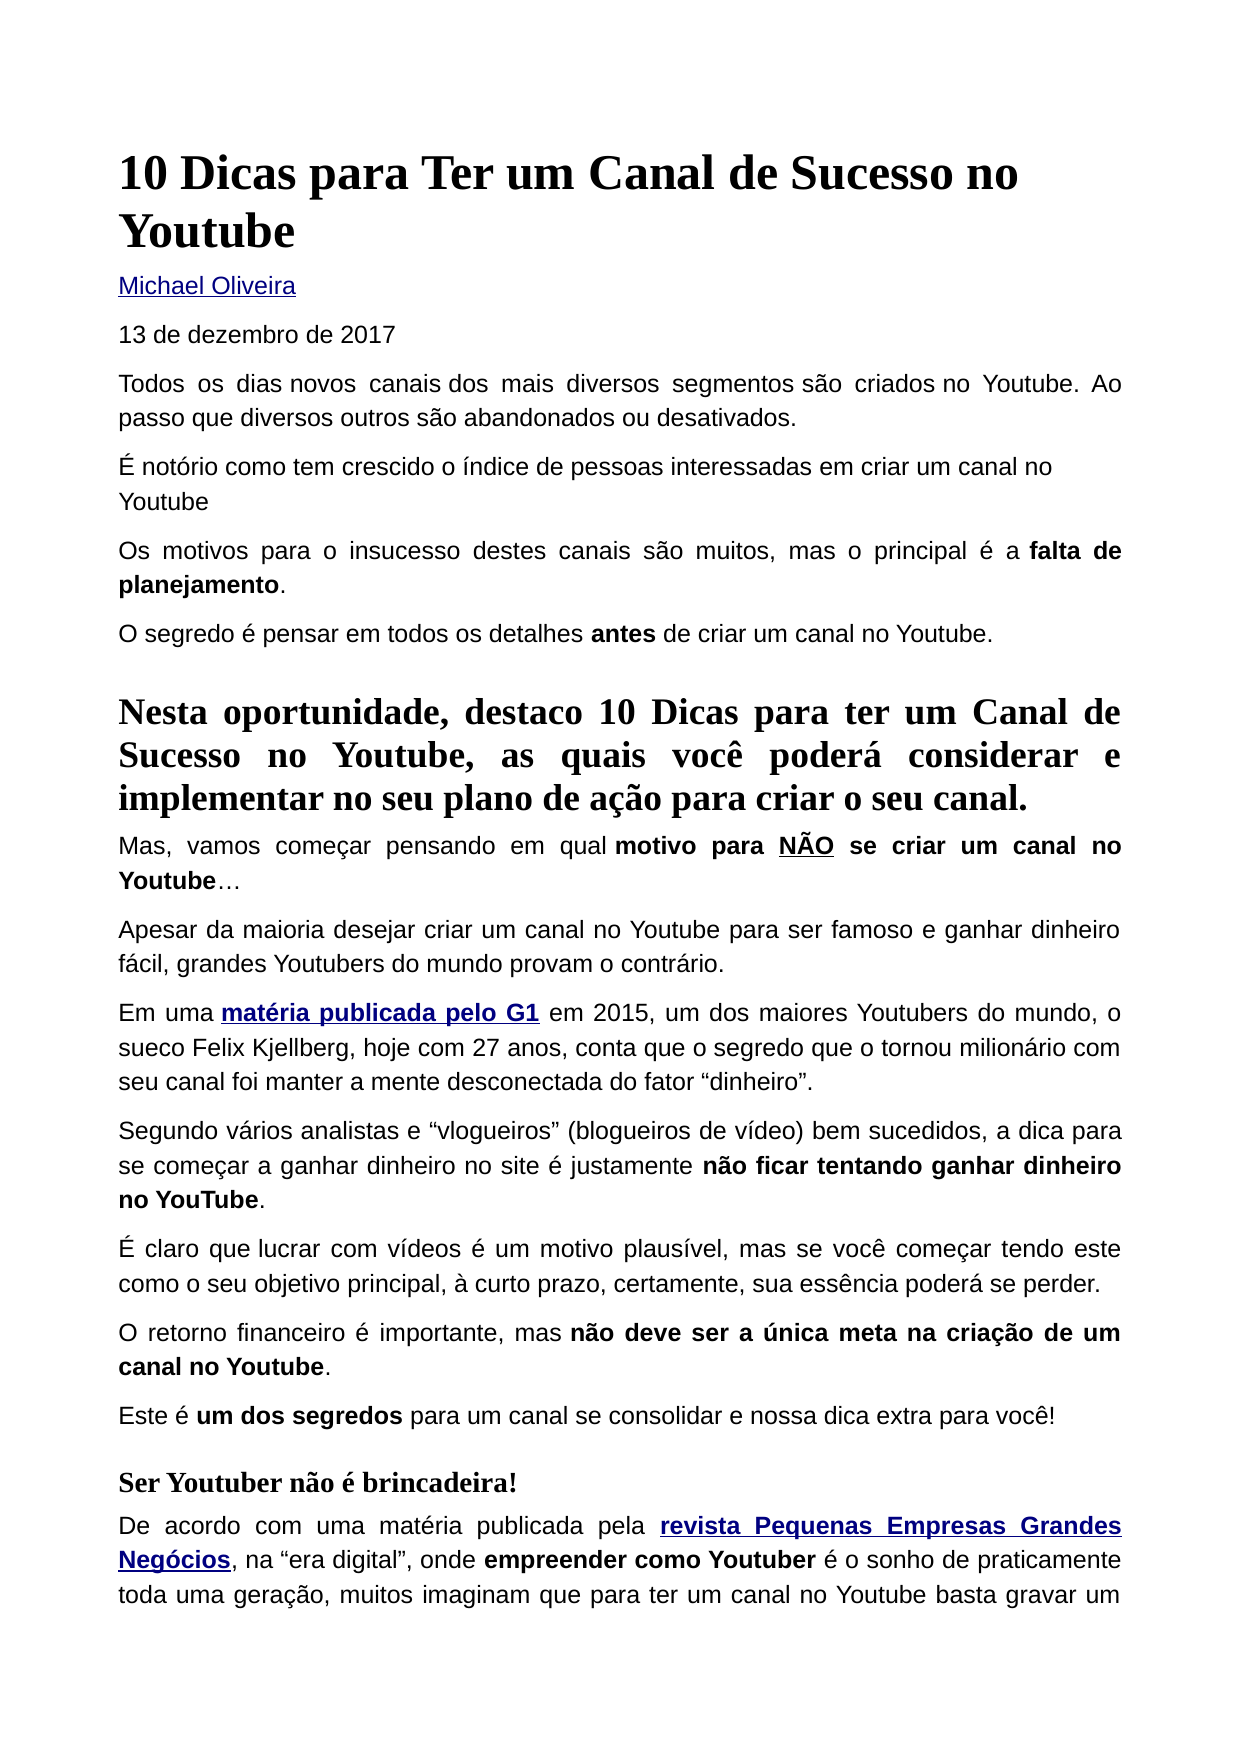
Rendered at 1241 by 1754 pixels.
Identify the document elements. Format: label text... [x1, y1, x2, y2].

text É notório como tem crescido o índice de pessoas interessadas em criar um canal no Youtube [118, 452, 1122, 516]
text O segredo é pensar em todos os detalhes antes de criar um canal no Youtube. [118, 619, 1122, 648]
text Os motivos para o insucesso destes canais são muitos, mas o principal é a falta de planejamento. [118, 536, 1122, 599]
text É claro que lucrar com vídeos é um motivo plausível, mas se você começar tendo este como o seu objetivo principal, à curto prazo, certamente, sua essência poderá se perder. [118, 1234, 1122, 1297]
text Segundo vários analistas e “vlogueiros” (blogueiros de vídeo) bem sucedidos, a dica para se começar a ganhar dinheiro no site é justamente não ficar tentando ganhar dinheiro no YouTube. [118, 1116, 1122, 1214]
subtitle Nesta oportunidade, destaco 10 Dicas para ter um Canal de Sucesso no Youtube, as quais você poderá considerar e implementar no seu plano de ação para criar o seu canal. [118, 689, 1122, 819]
subtitle Ser Youtuber não é brincadeira! [118, 1465, 1122, 1498]
text Michael Oliveira [118, 271, 1122, 299]
text Este é um dos segredos para um canal se consolidar e nossa dica extra para você! [118, 1401, 1122, 1430]
text Mas, vamos começar pensando em qual motivo para NÃO se criar um canal no Youtube… [118, 831, 1122, 894]
text 13 de dezembro de 2017 [118, 320, 1122, 348]
text De acordo com uma matéria publicada pela revista Pequenas Empresas Grandes Negócios, na “era digital”, onde empreender como Youtuber é o sonho de praticamente toda uma geração, muitos imaginam que para ter um canal no Youtube basta gravar um [118, 1511, 1122, 1609]
subtitle 10 Dicas para Ter um Canal de Sucesso no Youtube [118, 143, 1122, 258]
text Todos os dias novos canais dos mais diversos segmentos são criados no Youtube. Ao passo que diversos outros são abandonados ou desativados. [118, 369, 1122, 432]
text Apesar da maioria desejar criar um canal no Youtube para ser famoso e ganhar dinheiro fácil, grandes Youtubers do mundo provam o contrário. [118, 915, 1122, 978]
text O retorno financeiro é importante, mas não deve ser a única meta na criação de um canal no Youtube. [118, 1318, 1122, 1381]
text Em uma matéria publicada pelo G1 em 2015, um dos maiores Youtubers do mundo, o sueco Felix Kjellberg, hoje com 27 anos, conta que o segredo que o tornou milionário com seu canal foi manter a mente desconectada do fator “dinheiro”. [118, 998, 1122, 1096]
